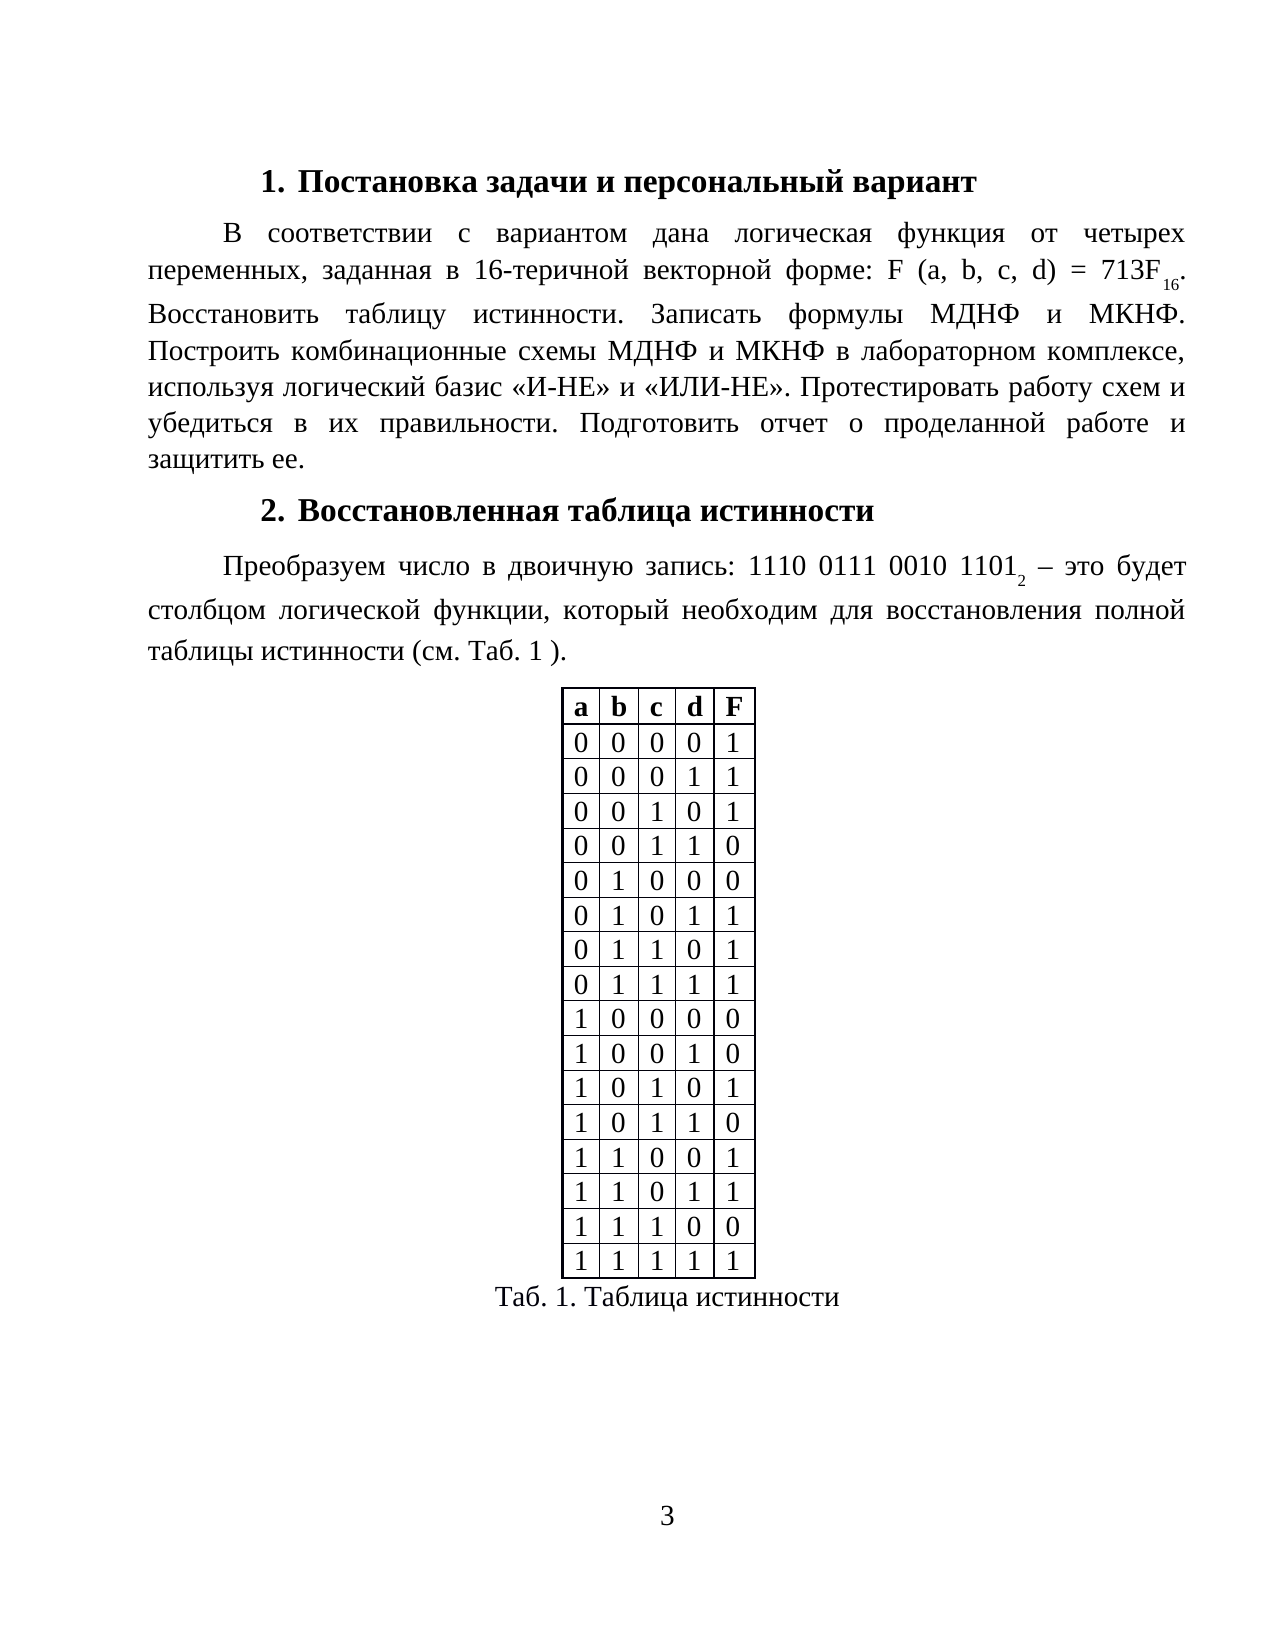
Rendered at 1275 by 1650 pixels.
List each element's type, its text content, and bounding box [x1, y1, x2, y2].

table_cell 0 [639, 759, 675, 793]
table_cell 1 [676, 829, 713, 862]
table_cell 1 [676, 1105, 713, 1139]
table_cell 1 [600, 967, 638, 1000]
table_header F [715, 689, 754, 723]
table_cell 0 [676, 1071, 713, 1104]
table_cell 0 [564, 932, 599, 966]
text Таб. 1. Таблица истинности [148, 1279, 1186, 1313]
table_cell 0 [600, 794, 638, 827]
table_cell 0 [564, 794, 599, 827]
table_header d [676, 689, 713, 723]
table_cell 0 [564, 829, 599, 862]
table_cell 1 [600, 1174, 638, 1208]
table_cell 1 [715, 967, 754, 1000]
table_cell 0 [676, 1001, 713, 1035]
table_cell 0 [676, 932, 713, 966]
table_cell 0 [676, 863, 713, 897]
table_header a [564, 689, 599, 723]
table_cell 0 [715, 1105, 754, 1139]
table_header b [600, 689, 638, 723]
table_cell 0 [639, 1140, 675, 1173]
table_cell 1 [600, 932, 638, 966]
list Постановка задачи и персональный вариант [260, 161, 1186, 199]
table_cell 0 [639, 1001, 675, 1035]
table_cell 0 [715, 1209, 754, 1242]
table_cell 0 [600, 1001, 638, 1035]
table_cell 1 [600, 1140, 638, 1173]
table_cell 0 [639, 1174, 675, 1208]
table_cell 1 [715, 1174, 754, 1208]
table_cell 0 [600, 759, 638, 793]
table_cell 1 [564, 1244, 599, 1277]
table_cell 0 [715, 829, 754, 862]
table_cell 1 [676, 1174, 713, 1208]
table_cell 0 [564, 759, 599, 793]
table_cell 0 [639, 1036, 675, 1069]
table_cell 1 [600, 863, 638, 897]
table_cell 0 [639, 725, 675, 758]
table_cell 0 [564, 898, 599, 931]
table_cell 1 [564, 1105, 599, 1139]
list Восстановленная таблица истинности [260, 490, 1186, 528]
table_cell 0 [564, 967, 599, 1000]
table_cell 1 [639, 932, 675, 966]
table_header c [639, 689, 675, 723]
table_cell 1 [715, 794, 754, 827]
table_cell 1 [715, 932, 754, 966]
table_cell 0 [676, 1140, 713, 1173]
table_cell 1 [639, 967, 675, 1000]
table_cell 0 [715, 1001, 754, 1035]
table_cell 1 [715, 1140, 754, 1173]
table_cell 1 [676, 967, 713, 1000]
table_cell 0 [715, 1036, 754, 1069]
table_cell 1 [639, 1244, 675, 1277]
table_cell 1 [676, 759, 713, 793]
table_cell 0 [600, 725, 638, 758]
table_cell 1 [639, 794, 675, 827]
table_cell 1 [715, 759, 754, 793]
table_cell 1 [600, 1209, 638, 1242]
table_cell 0 [564, 725, 599, 758]
table_cell 1 [639, 1071, 675, 1104]
table_cell 0 [639, 863, 675, 897]
table_cell 1 [715, 1244, 754, 1277]
table_cell 0 [564, 863, 599, 897]
table_cell 1 [676, 1036, 713, 1069]
table_cell 1 [564, 1071, 599, 1104]
table_cell 1 [600, 898, 638, 931]
table_cell 1 [639, 829, 675, 862]
table_cell 0 [600, 829, 638, 862]
table_cell 0 [676, 725, 713, 758]
table_cell 1 [564, 1001, 599, 1035]
table_cell 1 [600, 1244, 638, 1277]
table_cell 1 [564, 1140, 599, 1173]
table_cell 1 [564, 1036, 599, 1069]
table_cell 1 [564, 1209, 599, 1242]
table_cell 1 [676, 1244, 713, 1277]
table_cell 0 [600, 1071, 638, 1104]
text Преобразуем число в двоичную запись: 1110 0111 0010 11012 – это будет столбцом логической функции, который необходим для восстановления полной таблицы истинности (см. Таб. 1 ). [148, 548, 1186, 667]
table_cell 0 [715, 863, 754, 897]
table_cell 1 [715, 1071, 754, 1104]
table_cell 0 [600, 1036, 638, 1069]
table_cell 0 [600, 1105, 638, 1139]
table_cell 1 [639, 1105, 675, 1139]
table_cell 1 [639, 1209, 675, 1242]
table_cell 1 [715, 725, 754, 758]
table_cell 1 [715, 898, 754, 931]
table_cell 1 [676, 898, 713, 931]
table_cell 1 [564, 1174, 599, 1208]
table_cell 0 [676, 794, 713, 827]
table_cell 0 [676, 1209, 713, 1242]
table_cell 0 [639, 898, 675, 931]
text В соответствии с вариантом дана логическая функция от четырех переменных, заданная в 16-теричной векторной форме: F (a, b, c, d) = 713F16. Восстановить таблицу истинности. Записать формулы МДНФ и МКНФ. Построить комбинационные схемы МДНФ и МКНФ в лабораторном комплексе, используя логический базис «И-НЕ» и «ИЛИ-НЕ». Протестировать работу схем и убедиться в их правильности. Подготовить отчет о проделанной работе и защитить ее. [148, 215, 1186, 475]
